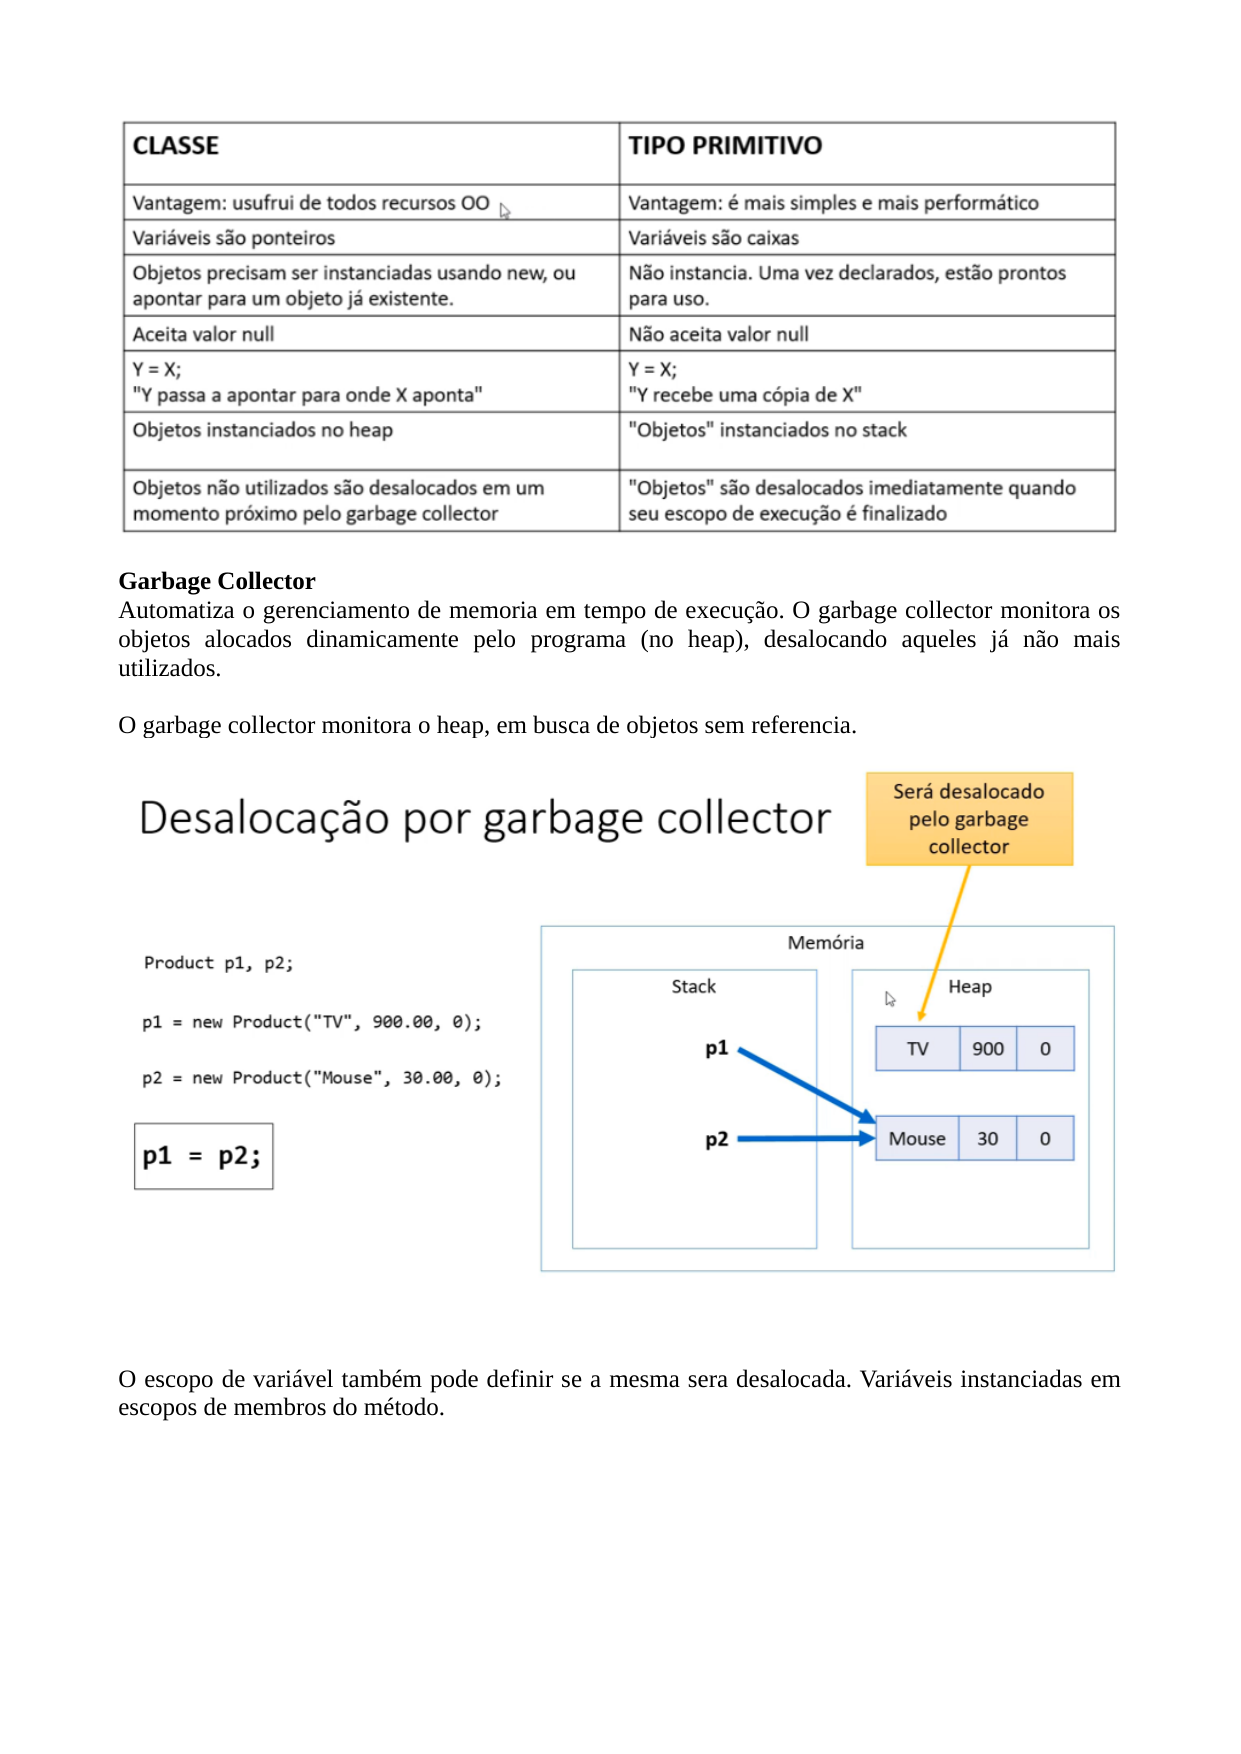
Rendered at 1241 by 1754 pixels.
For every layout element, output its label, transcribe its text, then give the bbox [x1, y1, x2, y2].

text O escopo de variável também pode definir se a mesma sera desalocada. Variáveis instanciadas em escopos de membros do método. [118, 1364, 1122, 1421]
picture [118, 738, 1123, 1307]
text O garbage collector monitora o heap, em busca de objetos sem referencia. [118, 710, 1122, 738]
picture [118, 118, 1123, 538]
text Automatiza o gerenciamento de memoria em tempo de execução. O garbage collector monitora os objetos alocados dinamicamente pelo programa (no heap), desalocando aqueles já não mais utilizados. [118, 595, 1122, 681]
text Garbage Collector [118, 566, 1122, 595]
